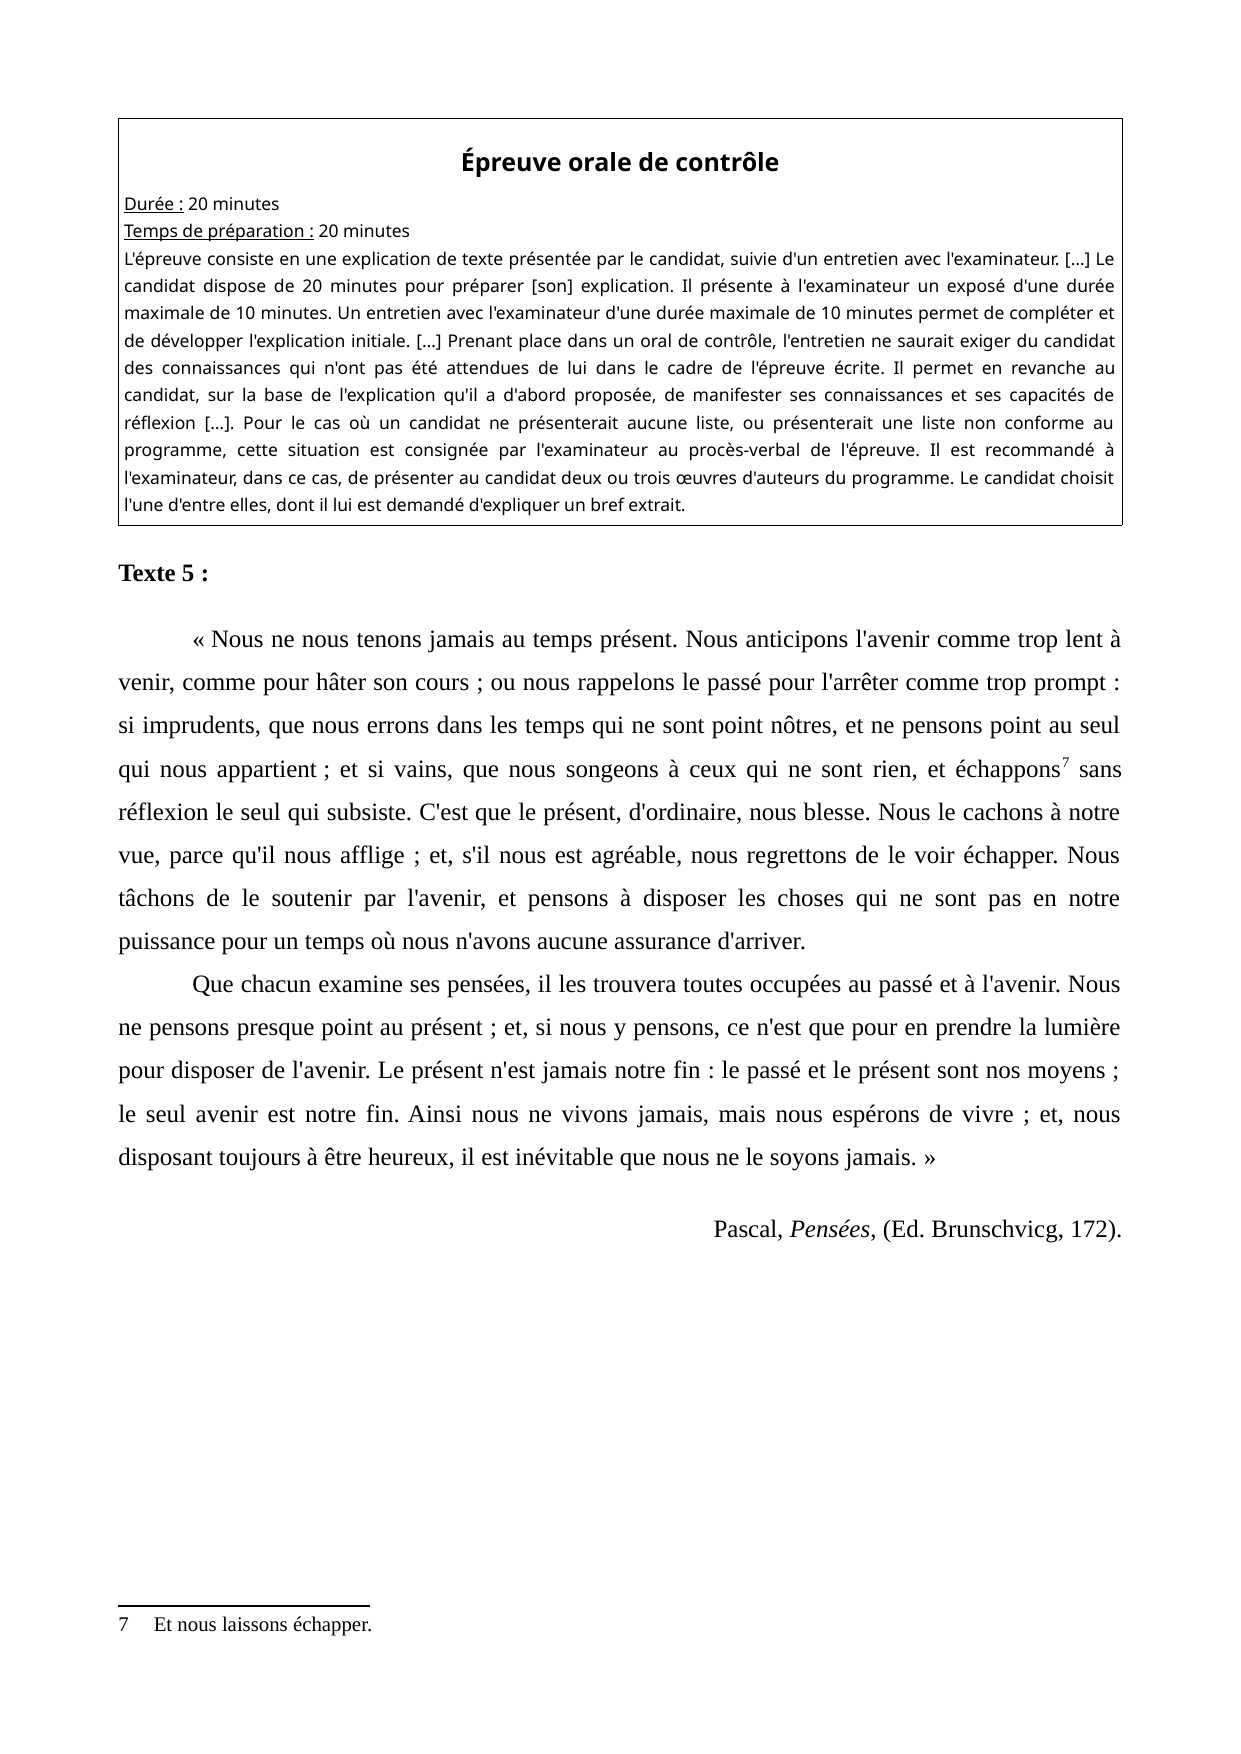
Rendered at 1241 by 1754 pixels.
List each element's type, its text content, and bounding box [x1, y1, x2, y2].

text Pascal, Pensées, (Ed. Brunschvicg, 172). [192, 1214, 1122, 1242]
text Que chacun examine ses pensées, il les trouvera toutes occupées au passé et à l'avenir. Nous ne pensons presque point au présent ; et, si nous y pensons, ce n'est que pour en prendre la lumière pour disposer de l'avenir. Le présent n'est jamais notre fin : le passé et le présent sont nos moyens ; le seul avenir est notre fin. Ainsi nous ne vivons jamais, mais nous espérons de vivre ; et, nous disposant toujours à être heureux, il est inévitable que nous ne le soyons jamais. » [118, 969, 1122, 1171]
table_header Épreuve orale de contrôle Durée : 20 minutes Temps de préparation : 20 minutes L'épreuve consiste en une explication de texte présentée par le candidat, suivie d'un entretien avec l'examinateur. […] Le candidat dispose de 20 minutes pour préparer [son] explication. Il présente à l'examinateur un exposé d'une durée maximale de 10 minutes. Un entretien avec l'examinateur d'une durée maximale de 10 minutes permet de compléter et de développer l'explication initiale. […] Prenant place dans un oral de contrôle, l'entretien ne saurait exiger du candidat des connaissances qui n'ont pas été attendues de lui dans le cadre de l'épreuve écrite. Il permet en revanche au candidat, sur la base de l'explication qu'il a d'abord proposée, de manifester ses connaissances et ses capacités de réflexion […]. Pour le cas où un candidat ne présenterait aucune liste, ou présenterait une liste non conforme au programme, cette situation est consignée par l'examinateur au procès-verbal de l'épreuve. Il est recommandé à l'examinateur, dans ce cas, de présenter au candidat deux ou trois œuvres d'auteurs du programme. Le candidat choisit l'une d'entre elles, dont il lui est demandé d'expliquer un bref extrait. [119, 119, 1122, 525]
text Et nous laissons échapper. [118, 1612, 1122, 1636]
text « Nous ne nous tenons jamais au temps présent. Nous anticipons l'avenir comme trop lent à venir, comme pour hâter son cours ; ou nous rappelons le passé pour l'arrêter comme trop prompt : si imprudents, que nous errons dans les temps qui ne sont point nôtres, et ne pensons point au seul qui nous appartient ; et si vains, que nous songeons à ceux qui ne sont rien, et échappons sans réflexion le seul qui subsiste. C'est que le présent, d'ordinaire, nous blesse. Nous le cachons à notre vue, parce qu'il nous afflige ; et, s'il nous est agréable, nous regrettons de le voir échapper. Nous tâchons de le soutenir par l'avenir, et pensons à disposer les choses qui ne sont pas en notre puissance pour un temps où nous n'avons aucune assurance d'arriver. [118, 624, 1122, 955]
text Texte 5 : [118, 558, 1122, 587]
